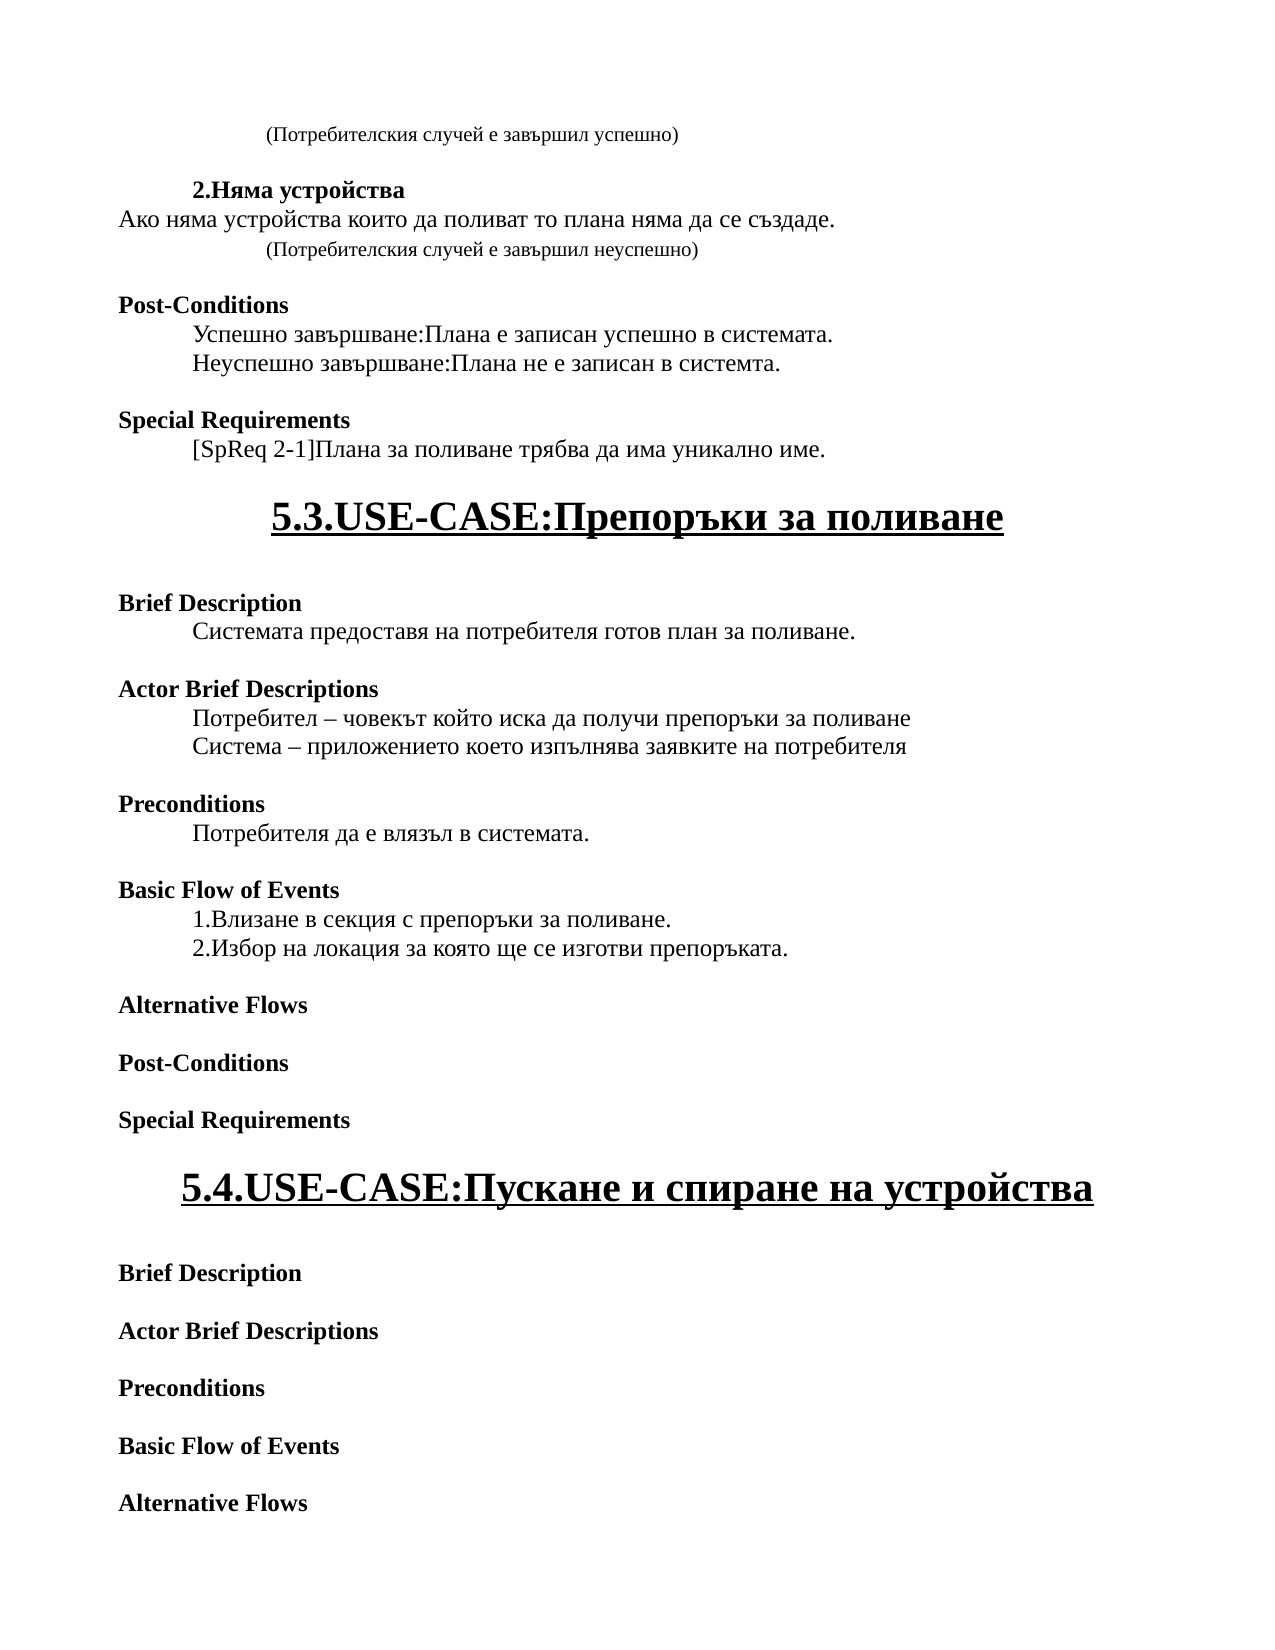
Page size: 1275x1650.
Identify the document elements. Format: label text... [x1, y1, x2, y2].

text (Потребителския случей е завършил неуспешно) [118, 233, 1157, 262]
text Actor Brief Descriptions [118, 1316, 1157, 1345]
text 5.3.USE-CASE:Препоръки за поливане [118, 492, 1157, 540]
text Brief Description [118, 588, 1157, 616]
text Системата предоставя на потребителя готов план за поливане. [118, 616, 1157, 645]
text Preconditions [118, 1373, 1157, 1402]
text Успешно завършване:Плана е записан успешно в системата. [118, 319, 1157, 348]
text Потребител – човекът който иска да получи препоръки за поливане [118, 703, 1157, 731]
text Preconditions [118, 789, 1157, 818]
text Потребителя да е влязъл в системата. [118, 818, 1157, 846]
text Post-Conditions [118, 291, 1157, 319]
text 2.Избор на локация за която ще се изготви препоръката. [118, 933, 1157, 961]
text Post-Conditions [118, 1048, 1157, 1076]
text Special Requirements [118, 406, 1157, 434]
text 1.Влизане в секция с препоръки за поливане. [118, 904, 1157, 933]
text 2.Няма устройства [118, 176, 1157, 204]
text Alternative Flows [118, 990, 1157, 1019]
text Basic Flow of Events [118, 875, 1157, 904]
text Система – приложението което изпълнява заявките на потребителя [118, 731, 1157, 760]
text (Потребителския случей е завършил успешно) [118, 118, 1157, 147]
text Actor Brief Descriptions [118, 674, 1157, 703]
text Ако няма устройства които да поливат то плана няма да се създаде. [118, 204, 1157, 233]
text [SpReq 2-1]Плана за поливане трябва да има уникално име. [118, 434, 1157, 463]
text Basic Flow of Events [118, 1431, 1157, 1460]
text 5.4.USE-CASE:Пускане и спиране на устройства [118, 1163, 1157, 1211]
text Alternative Flows [118, 1488, 1157, 1517]
text Неуспешно завършване:Плана не е записан в системта. [118, 348, 1157, 377]
text Special Requirements [118, 1105, 1157, 1134]
text Brief Description [118, 1258, 1157, 1287]
